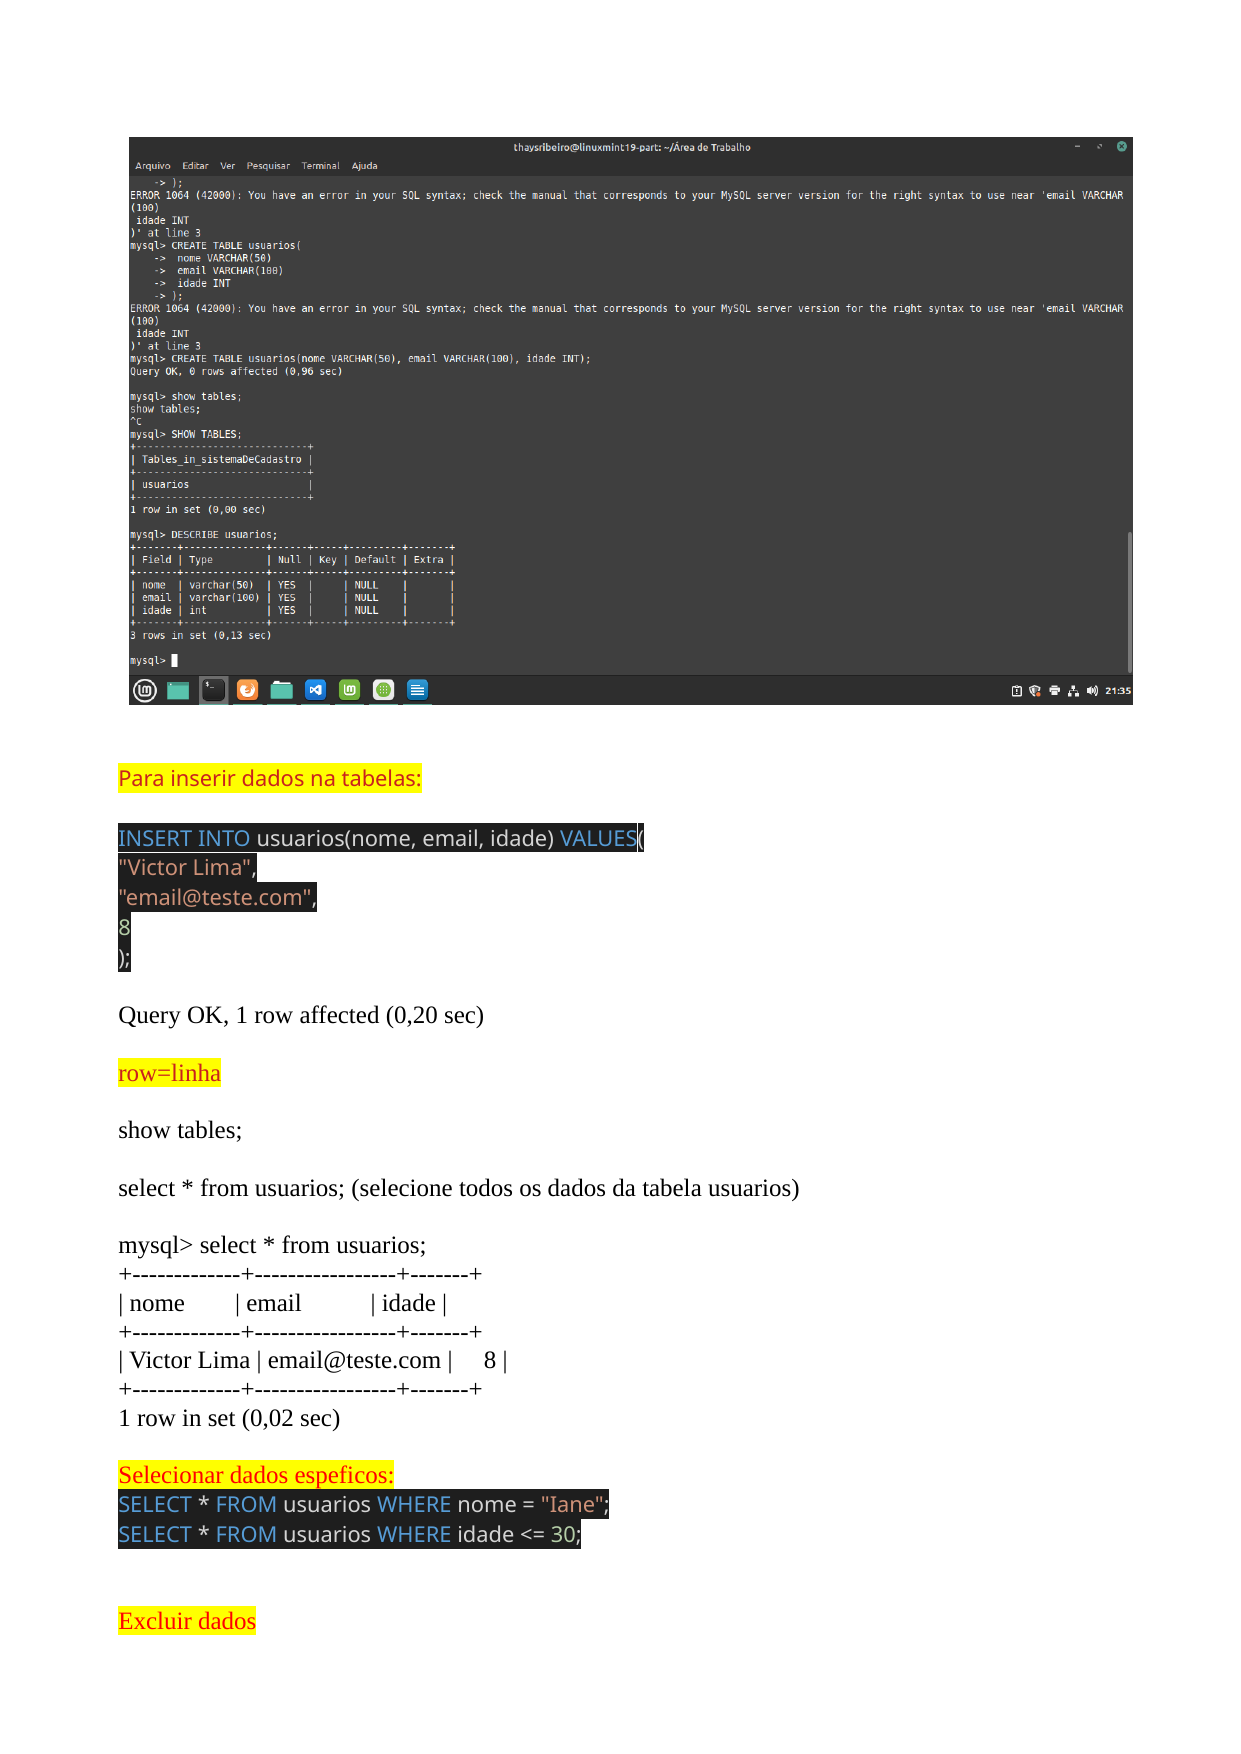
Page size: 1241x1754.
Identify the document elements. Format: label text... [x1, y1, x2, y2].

text Query OK, 1 row affected (0,20 sec) [118, 1000, 1122, 1029]
text 8 [118, 912, 1122, 942]
text SELECT * FROM usuarios WHERE idade <= 30; [118, 1519, 1122, 1549]
text show tables; [118, 1115, 1122, 1144]
text 1 row in set (0,02 sec) [118, 1403, 1122, 1432]
text INSERT INTO usuarios(nome, email, idade) VALUES( [118, 823, 1122, 852]
text "email@teste.com", [118, 882, 1122, 912]
text Excluir dados [118, 1606, 1122, 1635]
text select * from usuarios; (selecione todos os dados da tabela usuarios) [118, 1173, 1122, 1202]
text +-------------+-----------------+-------+ [118, 1317, 1122, 1345]
text row=linha [118, 1058, 1122, 1087]
text SELECT * FROM usuarios WHERE nome = "Iane"; [118, 1489, 1122, 1519]
picture [129, 137, 1133, 705]
text mysql> select * from usuarios; [118, 1230, 1122, 1259]
text | nome | email | idade | [118, 1288, 1122, 1317]
text ); [118, 942, 1122, 972]
text Para inserir dados na tabelas: [118, 763, 1122, 793]
text | Victor Lima | email@teste.com | 8 | [118, 1345, 1122, 1374]
text +-------------+-----------------+-------+ [118, 1259, 1122, 1288]
text +-------------+-----------------+-------+ [118, 1374, 1122, 1403]
text "Victor Lima", [118, 852, 1122, 882]
text Selecionar dados espeficos: [118, 1460, 1122, 1489]
